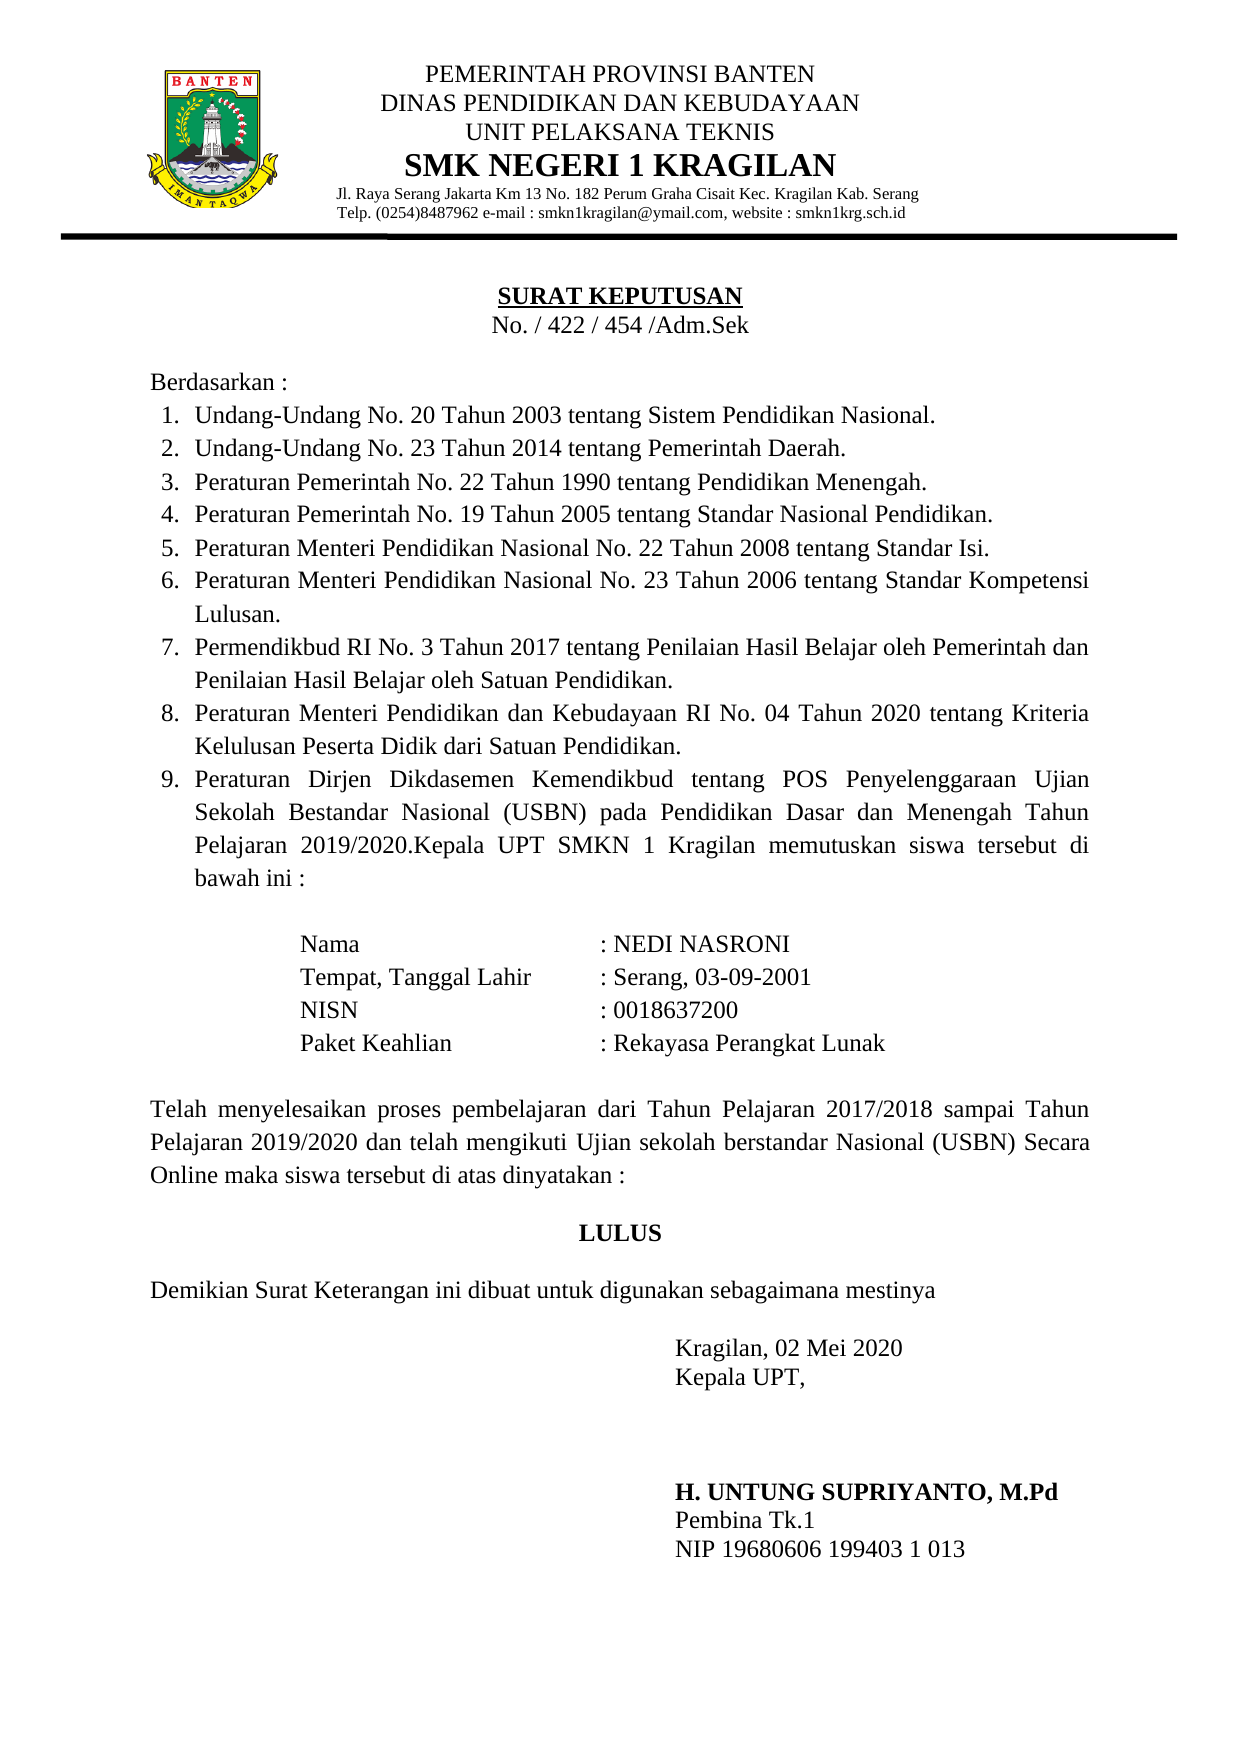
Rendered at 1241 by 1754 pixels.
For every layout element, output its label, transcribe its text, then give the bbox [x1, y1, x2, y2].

list Undang-Undang No. 23 Tahun 2014 tentang Pemerintah Daerah. [179, 433, 1090, 462]
text Telah menyelesaikan proses pembelajaran dari Tahun Pelajaran 2017/2018 sampai Tahun Pelajaran 2019/2020 dan telah mengikuti Ujian sekolah berstandar Nasional (USBN) Secara Online maka siswa tersebut di atas dinyatakan : [150, 1094, 1090, 1189]
text H. UNTUNG SUPRIYANTO, M.Pd [150, 1477, 1090, 1506]
text Tempat, Tanggal Lahir : Serang, 03-09-2001 [150, 962, 1090, 991]
text Paket Keahlian : Rekayasa Perangkat Lunak [150, 1028, 1090, 1057]
picture [146, 70, 279, 208]
list Peraturan Pemerintah No. 19 Tahun 2005 tentang Standar Nasional Pendidikan. [179, 499, 1090, 528]
list Peraturan Dirjen Dikdasemen Kemendikbud tentang POS Penyelenggaraan Ujian Sekolah Bestandar Nasional (USBN) pada Pendidikan Dasar dan Menengah Tahun Pelajaran 2019/2020.Kepala UPT SMKN 1 Kragilan memutuskan siswa tersebut di bawah ini : [179, 764, 1090, 892]
text Pembina Tk.1 [150, 1506, 1090, 1534]
list Peraturan Menteri Pendidikan Nasional No. 23 Tahun 2006 tentang Standar Kompetensi Lulusan. [179, 566, 1090, 627]
list Peraturan Menteri Pendidikan dan Kebudayaan RI No. 04 Tahun 2020 tentang Kriteria Kelulusan Peserta Didik dari Satuan Pendidikan. [179, 698, 1090, 759]
text LULUS [150, 1218, 1090, 1247]
text Kepala UPT, [150, 1362, 1090, 1391]
text Nama : NEDI NASRONI [150, 929, 1090, 958]
text Demikian Surat Keterangan ini dibuat untuk digunakan sebagaimana mestinya [150, 1276, 1090, 1304]
text SURAT KEPUTUSAN [150, 281, 1090, 310]
text NISN : 0018637200 [150, 995, 1090, 1024]
list Peraturan Menteri Pendidikan Nasional No. 22 Tahun 2008 tentang Standar Isi. [179, 533, 1090, 561]
list Permendikbud RI No. 3 Tahun 2017 tentang Penilaian Hasil Belajar oleh Pemerintah dan Penilaian Hasil Belajar oleh Satuan Pendidikan. [179, 632, 1090, 693]
list Undang-Undang No. 20 Tahun 2003 tentang Sistem Pendidikan Nasional. [179, 401, 1090, 429]
list Peraturan Pemerintah No. 22 Tahun 1990 tentang Pendidikan Menengah. [179, 467, 1090, 495]
text NIP 19680606 199403 1 013 [150, 1534, 1090, 1563]
text Berdasarkan : [150, 367, 1090, 396]
text Kragilan, 02 Mei 2020 [150, 1333, 1090, 1362]
text No. / 422 / 454 /Adm.Sek [150, 310, 1090, 339]
